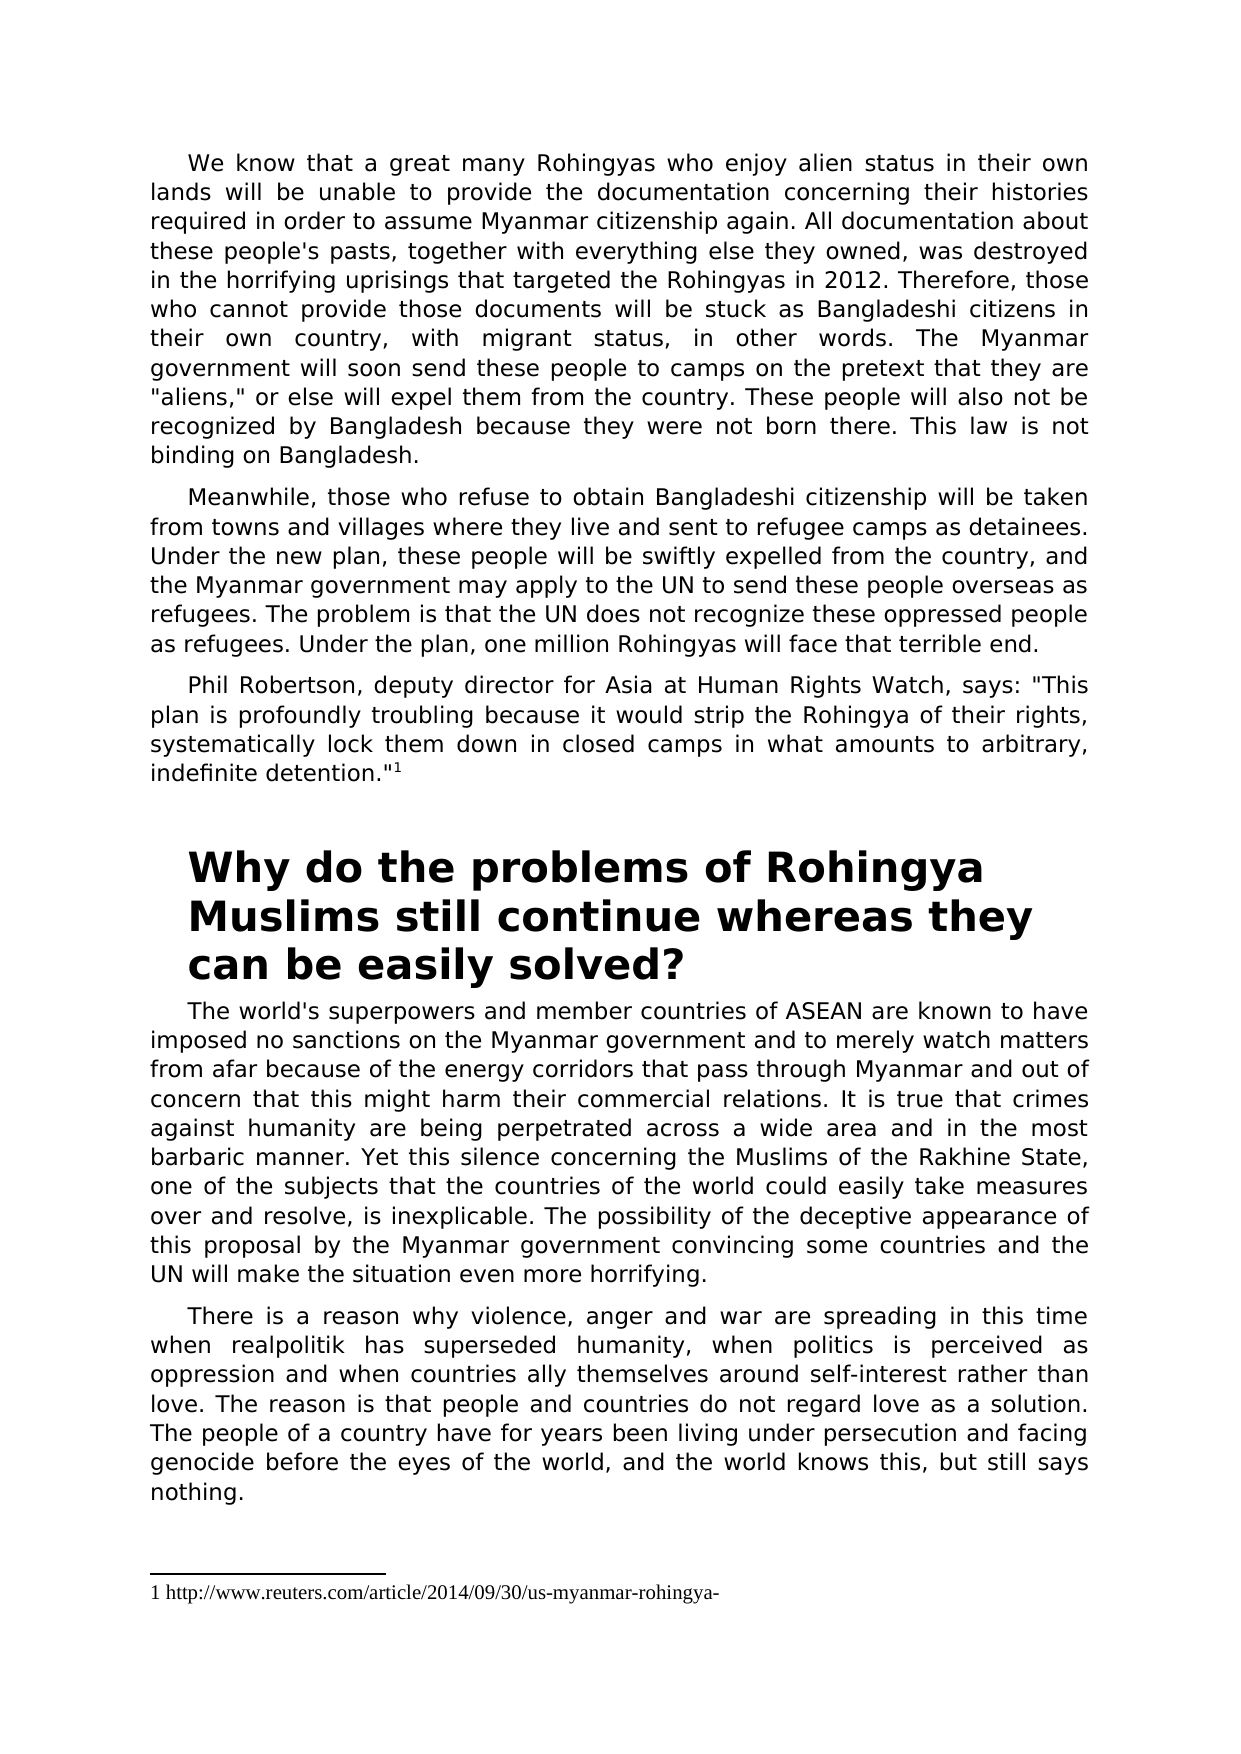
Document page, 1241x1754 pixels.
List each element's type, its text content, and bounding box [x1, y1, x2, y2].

text Meanwhile, those who refuse to obtain Bangladeshi citizenship will be taken from towns and villages where they live and sent to refugee camps as detainees. Under the new plan, these people will be swiftly expelled from the country, and the Myanmar government may apply to the UN to send these people overseas as refugees. The problem is that the UN does not recognize these oppressed people as refugees. Under the plan, one million Rohingyas will face that terrible end. [150, 484, 1090, 657]
text http://www.reuters.com/article/2014/09/30/us-myanmar-rohingya- [150, 1580, 1090, 1604]
text We know that a great many Rohingyas who enjoy alien status in their own lands will be unable to provide the documentation concerning their histories required in order to assume Myanmar citizenship again. All documentation about these people's pasts, together with everything else they owned, was destroyed in the horrifying uprisings that targeted the Rohingyas in 2012. Therefore, those who cannot provide those documents will be stuck as Bangladeshi citizens in their own country, with migrant status, in other words. The Myanmar government will soon send these people to camps on the pretext that they are "aliens," or else will expel them from the country. These people will also not be recognized by Bangladesh because they were not born there. This law is not binding on Bangladesh. [150, 150, 1090, 469]
text There is a reason why violence, anger and war are spreading in this time when realpolitik has superseded humanity, when politics is perceived as oppression and when countries ally themselves around self-interest rather than love. The reason is that people and countries do not regard love as a solution. The people of a country have for years been living under persecution and facing genocide before the eyes of the world, and the world knows this, but still says nothing. [150, 1303, 1090, 1505]
text Phil Robertson, deputy director for Asia at Human Rights Watch, says: "This plan is profoundly troubling because it would strip the Rohingya of their rights, systematically lock them down in closed camps in what amounts to arbitrary, indefinite detention." [150, 673, 1090, 787]
text The world's superpowers and member countries of ASEAN are known to have imposed no sanctions on the Myanmar government and to merely watch matters from afar because of the energy corridors that pass through Myanmar and out of concern that this might harm their commercial relations. It is true that crimes against humanity are being perpetrated across a wide area and in the most barbaric manner. Yet this silence concerning the Muslims of the Rakhine State, one of the subjects that the countries of the world could easily take measures over and resolve, is inexplicable. The possibility of the deceptive appearance of this proposal by the Myanmar government convincing some countries and the UN will make the situation even more horrifying. [150, 998, 1090, 1288]
subtitle Why do the problems of Rohingya Muslims still continue whereas they can be easily solved? [187, 844, 1090, 989]
